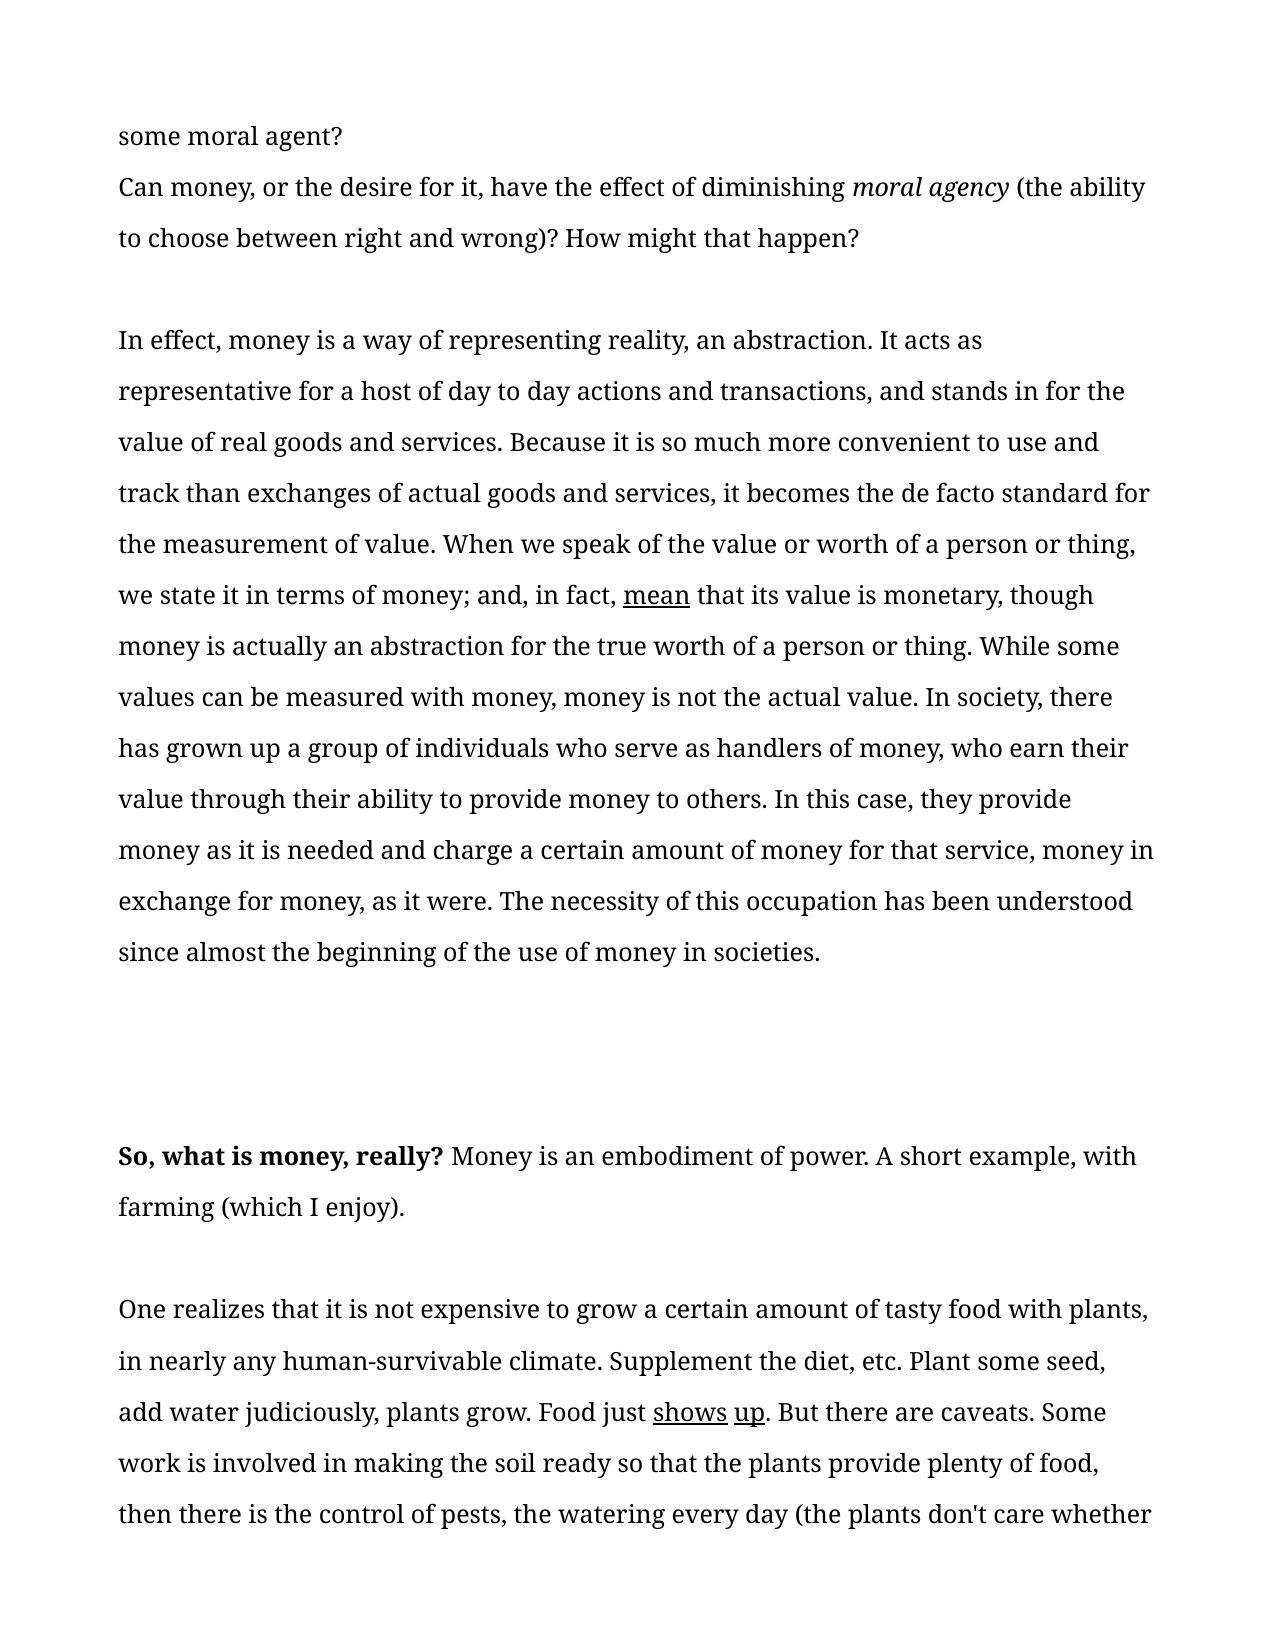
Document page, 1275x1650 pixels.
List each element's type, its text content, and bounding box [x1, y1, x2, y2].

text So, what is money, really? Money is an embodiment of power. A short example, with farming (which I enjoy). [118, 1139, 1157, 1224]
text One realizes that it is not expensive to grow a certain amount of tasty food with plants, in nearly any human-survivable climate. Supplement the diet, etc. Plant some seed, add water judiciously, plants grow. Food just shows up. But there are caveats. Some work is involved in making the soil ready so that the plants provide plenty of food, then there is the control of pests, the watering every day (the plants don't care whether [118, 1292, 1157, 1530]
text some moral agent? [118, 118, 1157, 152]
text In effect, money is a way of representing reality, an abstraction. It acts as representative for a host of day to day actions and transactions, and stands in for the value of real goods and services. Because it is so much more convenient to use and track than exchanges of actual goods and services, it becomes the de facto standard for the measurement of value. When we speak of the value or worth of a person or thing, we state it in terms of money; and, in fact, mean that its value is monetary, though money is actually an abstraction for the true worth of a person or thing. While some values can be measured with money, money is not the actual value. In society, there has grown up a group of individuals who serve as handlers of money, who earn their value through their ability to provide money to others. In this case, they provide money as it is needed and charge a certain amount of money for that service, money in exchange for money, as it were. The necessity of this occupation has been understood since almost the beginning of the use of money in societies. [118, 322, 1157, 969]
text Can money, or the desire for it, have the effect of diminishing moral agency (the ability to choose between right and wrong)? How might that happen? [118, 169, 1157, 254]
